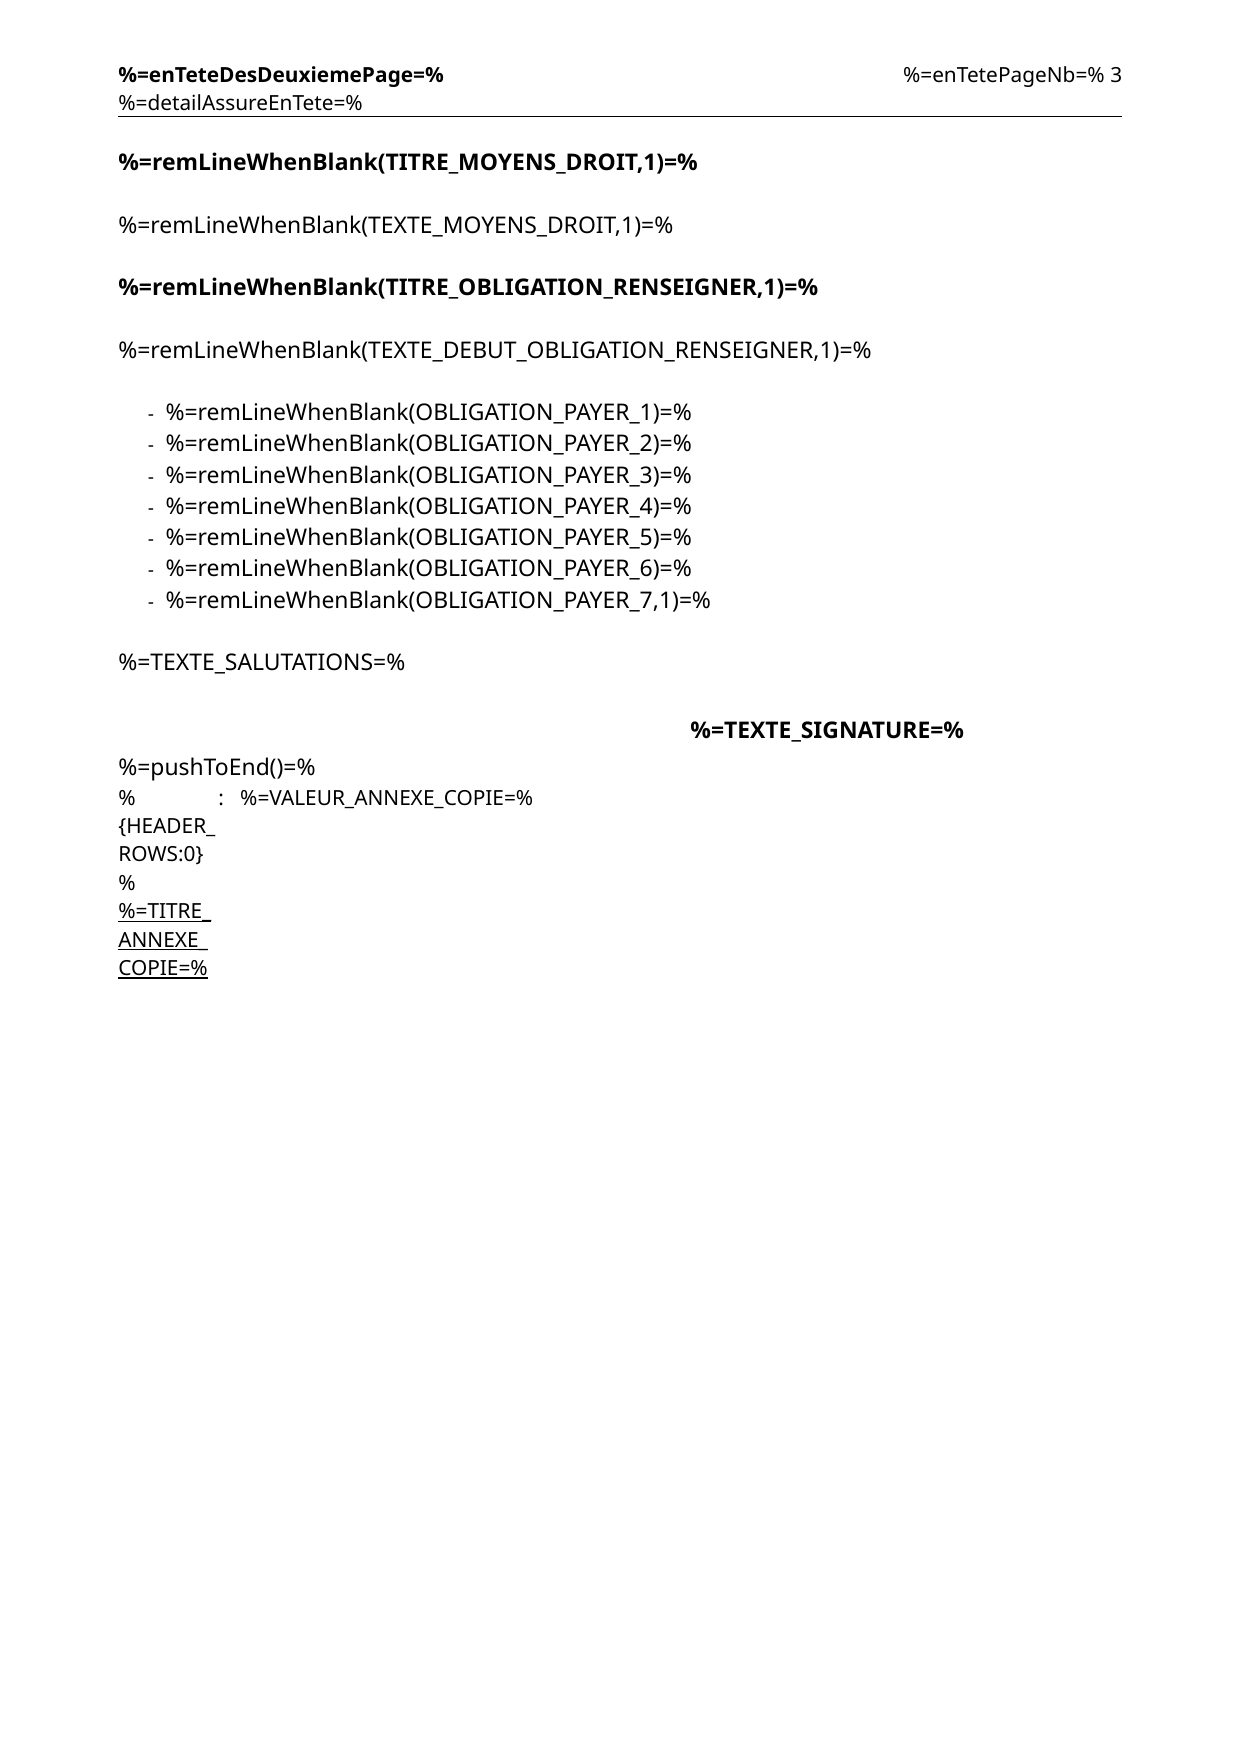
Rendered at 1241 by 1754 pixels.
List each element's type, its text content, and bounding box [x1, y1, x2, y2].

table_header %{HEADER_ROWS:0}%%=TITRE_ANNEXE_COPIE=% [118, 783, 218, 982]
list %=remLineWhenBlank(OBLIGATION_PAYER_1)=% [148, 396, 1122, 427]
table_header [118, 709, 532, 751]
text %=TEXTE_SALUTATIONS=% [118, 646, 1122, 677]
text %=remLineWhenBlank(TITRE_OBLIGATION_RENSEIGNER,1)=% [118, 271, 1122, 302]
table_header : [218, 783, 240, 982]
list %=remLineWhenBlank(OBLIGATION_PAYER_6)=% [148, 552, 1122, 584]
list %=remLineWhenBlank(OBLIGATION_PAYER_7,1)=% [148, 584, 1122, 615]
text %=remLineWhenBlank(TITRE_MOYENS_DROIT,1)=% [118, 146, 1122, 177]
list %=remLineWhenBlank(OBLIGATION_PAYER_2)=% [148, 427, 1122, 459]
text %=remLineWhenBlank(TEXTE_MOYENS_DROIT,1)=% [118, 209, 1122, 240]
list %=remLineWhenBlank(OBLIGATION_PAYER_4)=% [148, 490, 1122, 521]
list %=remLineWhenBlank(OBLIGATION_PAYER_5)=% [148, 521, 1122, 552]
list %=remLineWhenBlank(OBLIGATION_PAYER_3)=% [148, 459, 1122, 490]
text %=remLineWhenBlank(TEXTE_DEBUT_OBLIGATION_RENSEIGNER,1)=% [118, 334, 1122, 365]
table_header %=TEXTE_SIGNATURE=% [532, 709, 1122, 751]
text %=pushToEnd()=% [118, 751, 1122, 783]
table_header %=VALEUR_ANNEXE_COPIE=% [240, 783, 1122, 982]
